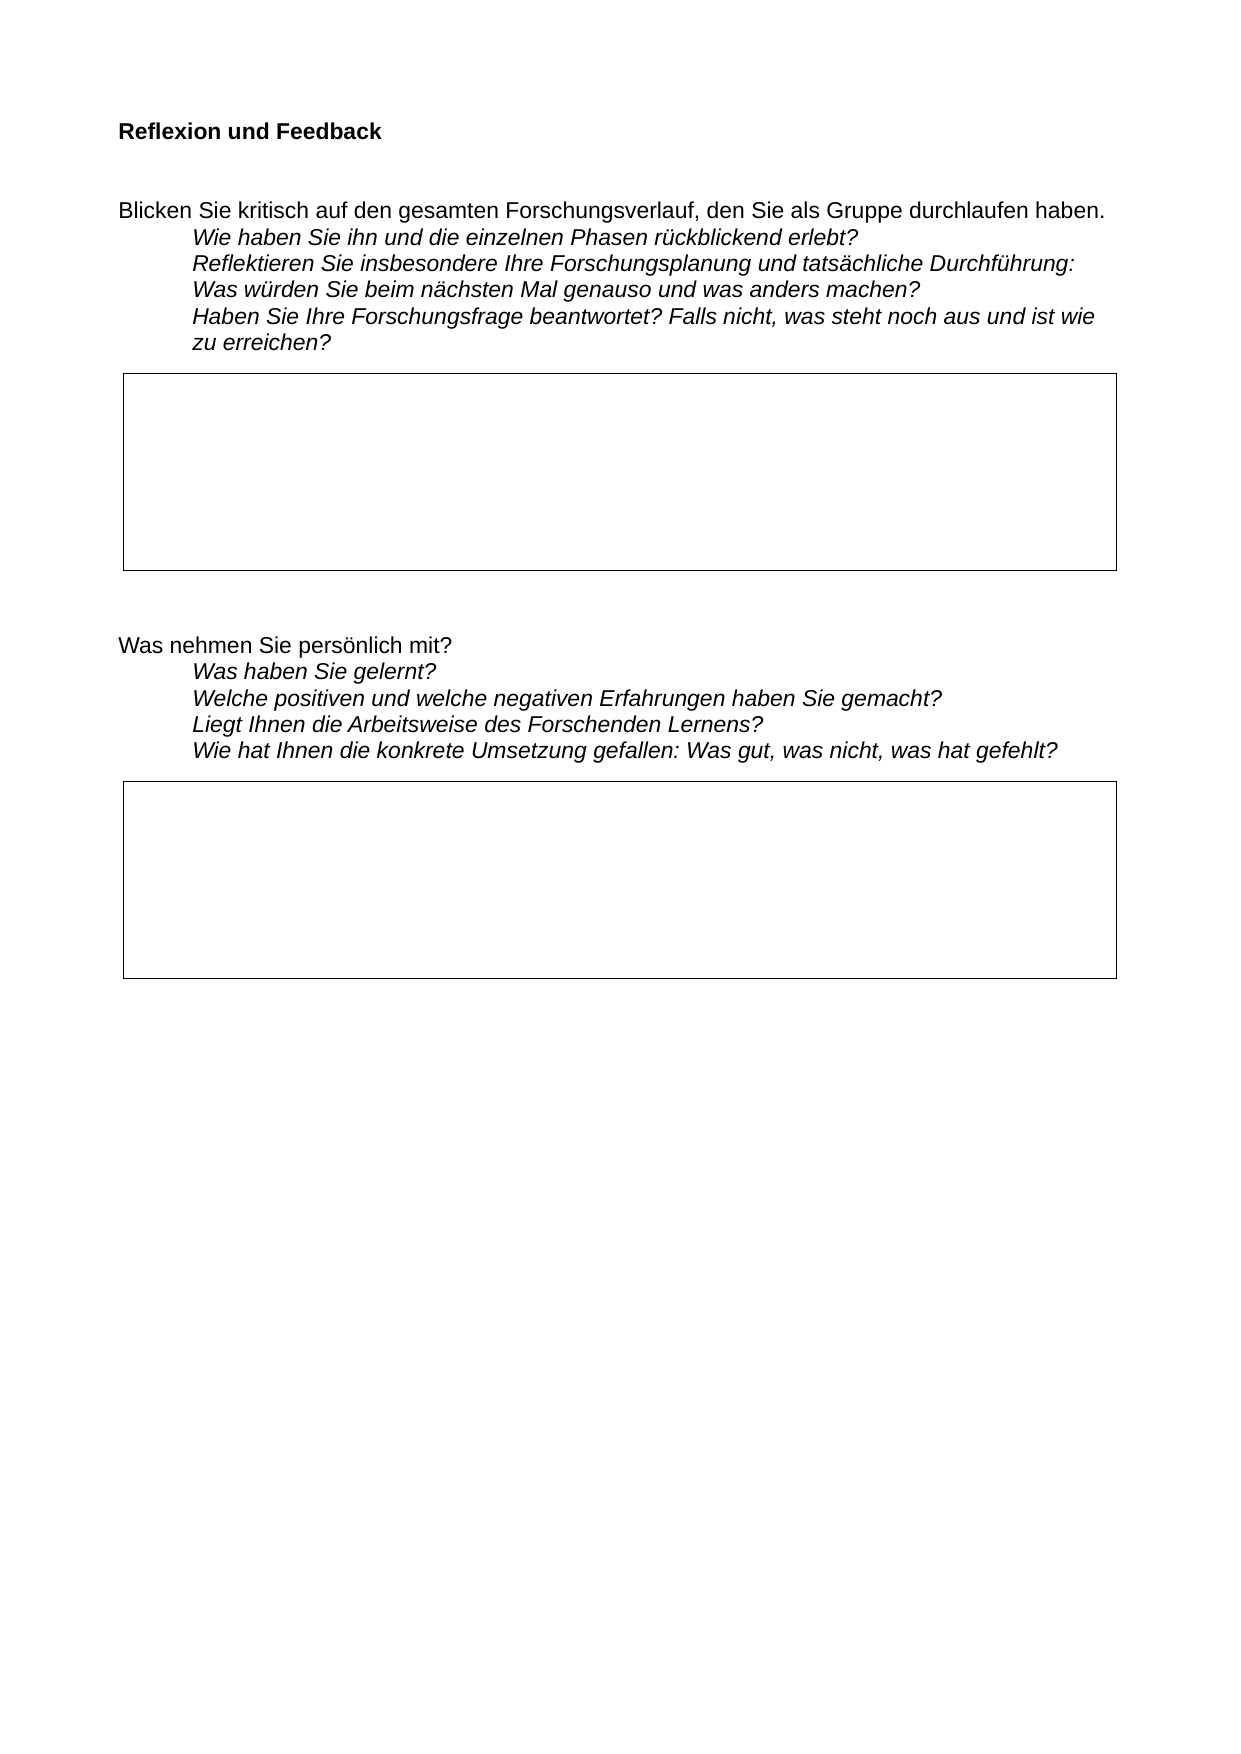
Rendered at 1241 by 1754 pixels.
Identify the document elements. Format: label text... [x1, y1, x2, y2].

text Reflexion und Feedback [118, 118, 1122, 144]
text Was nehmen Sie persönlich mit? Was haben Sie gelernt? Welche positiven und welche negativen Erfahrungen haben Sie gemacht? Liegt Ihnen die Arbeitsweise des Forschenden Lernens? Wie hat Ihnen die konkrete Umsetzung gefallen: Was gut, was nicht, was hat gefehlt? [118, 632, 1122, 764]
text Blicken Sie kritisch auf den gesamten Forschungsverlauf, den Sie als Gruppe durchlaufen haben. Wie haben Sie ihn und die einzelnen Phasen rückblickend erlebt? Reflektieren Sie insbesondere Ihre Forschungsplanung und tatsächliche Durchführung: Was würden Sie beim nächsten Mal genauso und was anders machen? Haben Sie Ihre Forschungsfrage beantwortet? Falls nicht, was steht noch aus und ist wie zu erreichen? [118, 197, 1122, 355]
